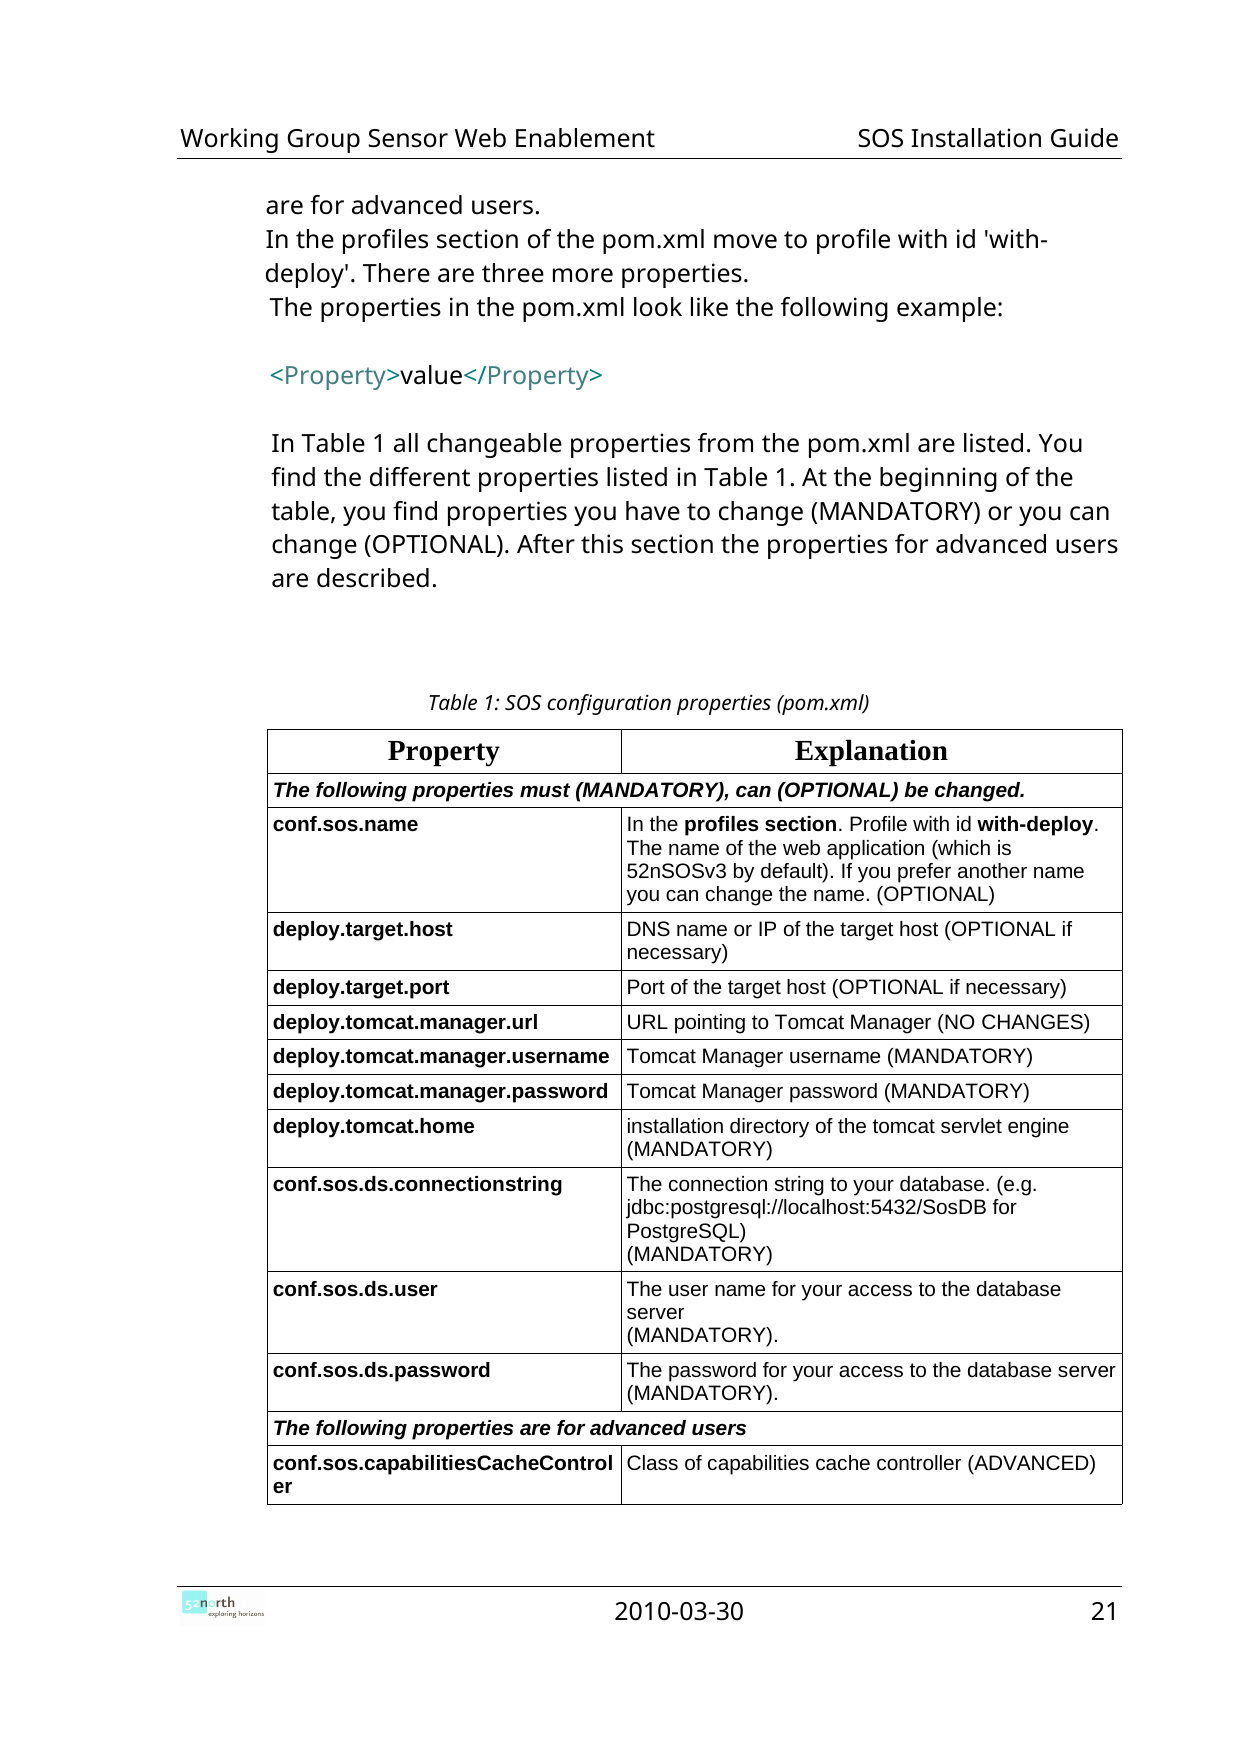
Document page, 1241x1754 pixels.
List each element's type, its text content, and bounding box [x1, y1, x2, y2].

table_cell DNS name or IP of the target host (OPTIONAL if necessary) [622, 913, 1122, 970]
table_cell In the profiles section. Profile with id with-deploy. The name of the web application (which is 52nSOSv3 by default). If you prefer another name you can change the name. (OPTIONAL) [622, 808, 1122, 912]
table_cell conf.sos.ds.connectionstring [268, 1168, 621, 1271]
text In the profiles section of the pom.xml move to profile with id 'with-deploy'. There are three more properties. [264, 221, 1122, 289]
table_cell Tomcat Manager password (MANDATORY) [622, 1075, 1122, 1109]
table_cell deploy.tomcat.manager.url [268, 1006, 621, 1039]
table_cell Class of capabilities cache controller (ADVANCED) [622, 1446, 1122, 1504]
picture [180, 1588, 266, 1626]
table_cell conf.sos.capabilitiesCacheControler [268, 1446, 621, 1504]
table_cell conf.sos.ds.user [268, 1272, 621, 1353]
table_cell deploy.target.host [268, 913, 621, 970]
table_cell The password for your access to the database server (MANDATORY). [622, 1354, 1122, 1411]
table_cell installation directory of the tomcat servlet engine (MANDATORY) [622, 1110, 1122, 1167]
text Table 1: SOS configuration properties (pom.xml) [177, 688, 1122, 716]
table_cell The following properties are for advanced users [268, 1412, 1122, 1445]
table_cell deploy.tomcat.home [268, 1110, 621, 1167]
table_cell The connection string to your database. (e.g. jdbc:postgresql://localhost:5432/SosDB for PostgreSQL) (MANDATORY) [622, 1168, 1122, 1271]
table_cell deploy.tomcat.manager.password [268, 1075, 621, 1109]
text The properties in the pom.xml look like the following example: [177, 289, 1122, 323]
table_header Explanation [622, 730, 1122, 773]
table_cell The following properties must (MANDATORY), can (OPTIONAL) be changed. [268, 774, 1122, 807]
table_cell deploy.target.port [268, 971, 621, 1005]
table_header Property [268, 730, 621, 773]
table_cell deploy.tomcat.manager.username [268, 1040, 621, 1074]
table_cell conf.sos.ds.password [268, 1354, 621, 1411]
table_cell URL pointing to Tomcat Manager (NO CHANGES) [622, 1006, 1122, 1039]
table_cell The user name for your access to the database server (MANDATORY). [622, 1272, 1122, 1353]
text <Property>value</Property> [177, 357, 1122, 391]
table_cell Port of the target host (OPTIONAL if necessary) [622, 971, 1122, 1005]
text are for advanced users. [264, 187, 1122, 221]
text In Table 1 all changeable properties from the pom.xml are listed. You find the different properties listed in Table 1. At the beginning of the table, you find properties you have to change (MANDATORY) or you can change (OPTIONAL). After this section the properties for advanced users are described. [271, 425, 1122, 595]
table_cell Tomcat Manager username (MANDATORY) [622, 1040, 1122, 1074]
table_cell conf.sos.name [268, 808, 621, 912]
